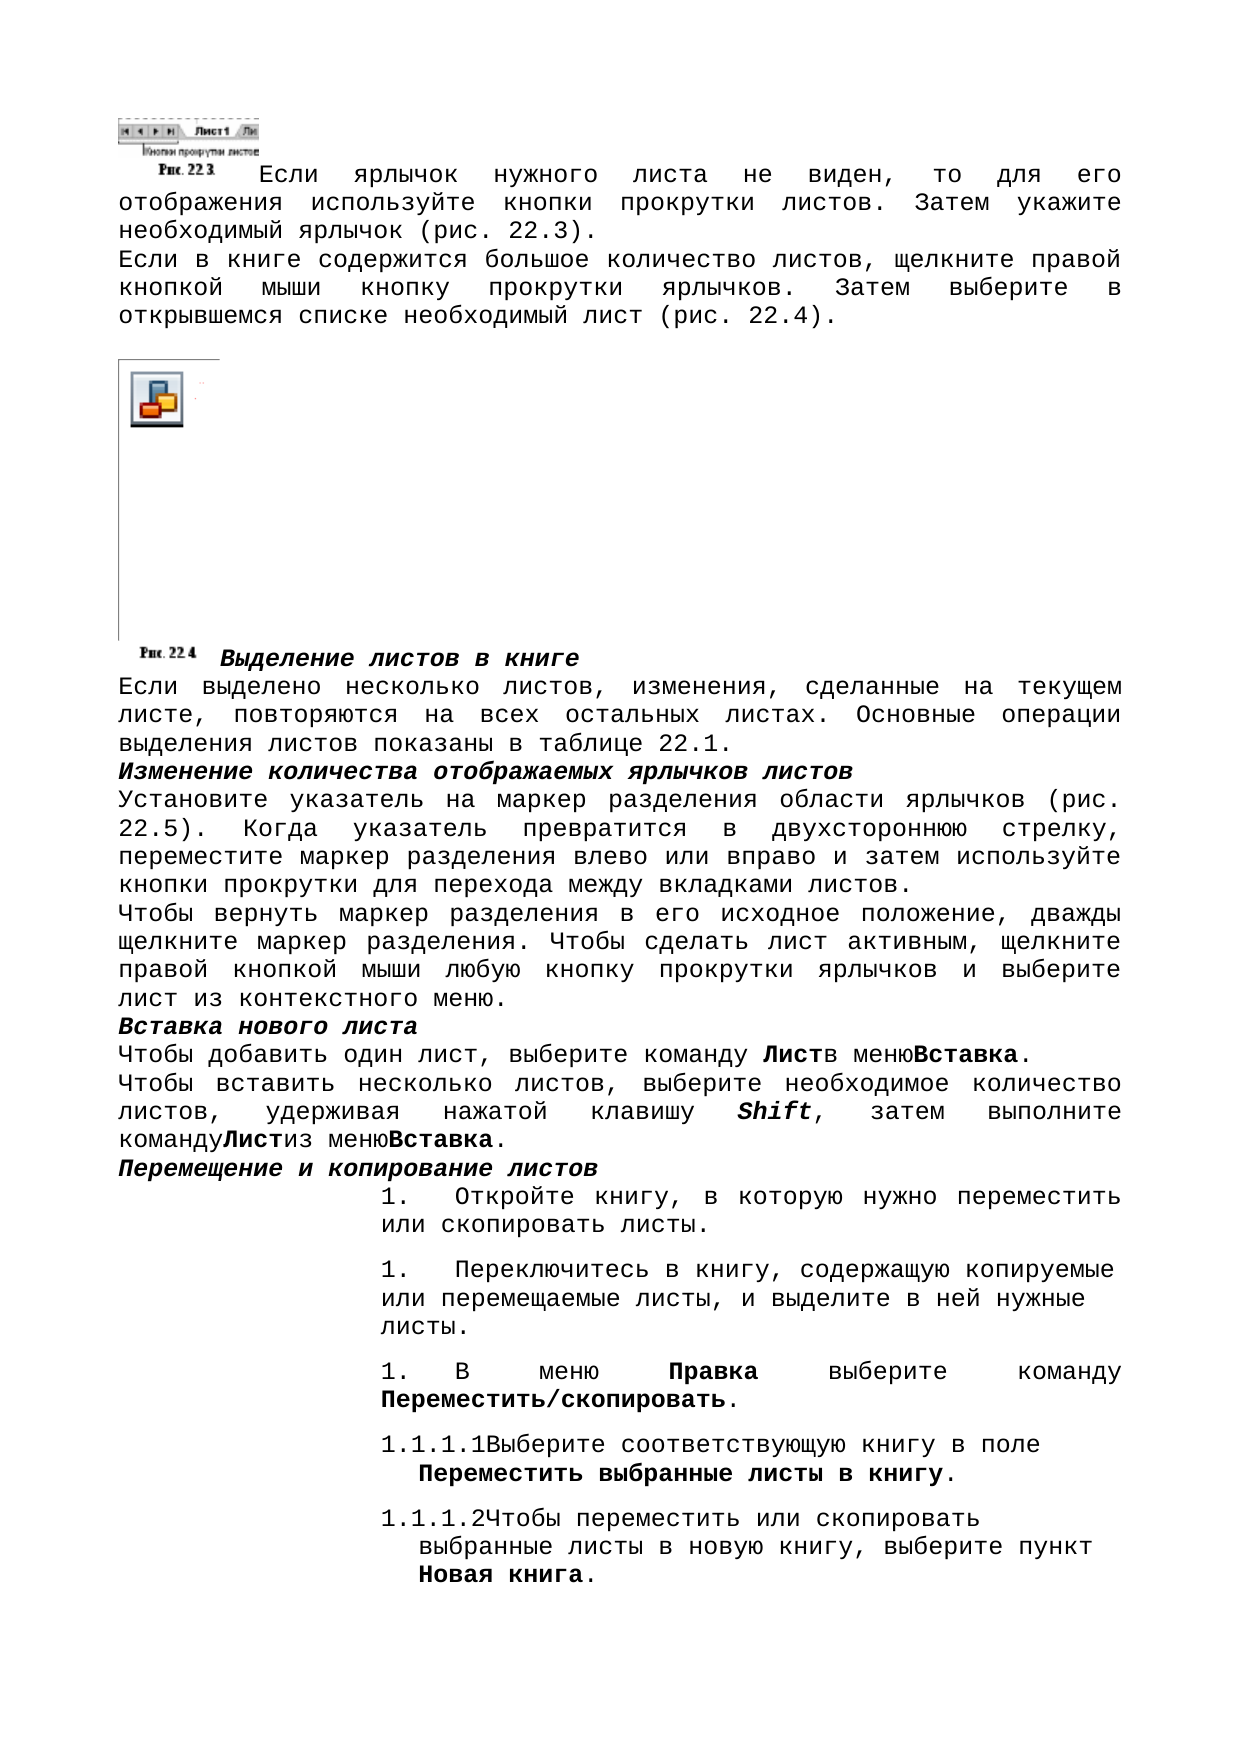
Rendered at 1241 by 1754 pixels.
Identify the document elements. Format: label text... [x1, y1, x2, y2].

text Вставка нового листа [118, 1013, 1122, 1042]
list Выберите соответствующую книгу в поле Переместить выбранные листы в книгу. [381, 1432, 1122, 1488]
text Чтобы вставить несколько листов, выберите необходимое количество листов, удерживая нажатой клавишу Shift, затем выполните командуЛистиз менюВставка. [118, 1070, 1122, 1155]
text Если выделено несколько листов, изменения, сделанные на текущем листе, повторяются на всех остальных листах. Основные операции выделения листов показаны в таблице 22.1. [118, 673, 1122, 758]
picture [118, 118, 259, 183]
list Чтобы переместить или скопировать выбранные листы в новую книгу, выберите пункт Новая книга. [381, 1505, 1122, 1590]
text Если в книге содержится большое количество листов, щелкните правой кнопкой мыши кнопку прокрутки ярлычков. Затем выберите в открывшемся списке необходимый лист (рис. 22.4). [118, 246, 1122, 331]
text Чтобы вернуть маркер разделения в его исходное положение, дважды щелкните маркер разделения. Чтобы сделать лист активным, щелкните правой кнопкой мыши любую кнопку прокрутки ярлычков и выберите лист из контекстного меню. [118, 900, 1122, 1013]
text Перемещение и копирование листов [118, 1155, 1122, 1183]
text Выделение листов в книге [118, 331, 1122, 673]
text Установите указатель на маркер разделения области ярлычков (рис. 22.5). Когда указатель превратится в двухстороннюю стрелку, переместите маркер разделения влево или вправо и затем используйте кнопки прокрутки для перехода между вкладками листов. [118, 787, 1122, 900]
list Переключитесь в книгу, содержащую копируемые или перемещаемые листы, и выделите в ней нужные листы. [381, 1257, 1122, 1342]
picture [118, 359, 220, 666]
text Изменение количества отображаемых ярлычков листов [118, 758, 1122, 787]
text Чтобы добавить один лист, выберите команду Листв менюВставка. [118, 1042, 1122, 1070]
list В меню Правка выберите команду Переместить/скопировать. [381, 1358, 1122, 1415]
text Если ярлычок нужного листа не виден, то для его отображения используйте кнопки прокрутки листов. Затем укажите необходимый ярлычок (рис. 22.3). [118, 118, 1122, 246]
list Откройте книгу, в которую нужно переместить или скопировать листы. [381, 1183, 1122, 1240]
